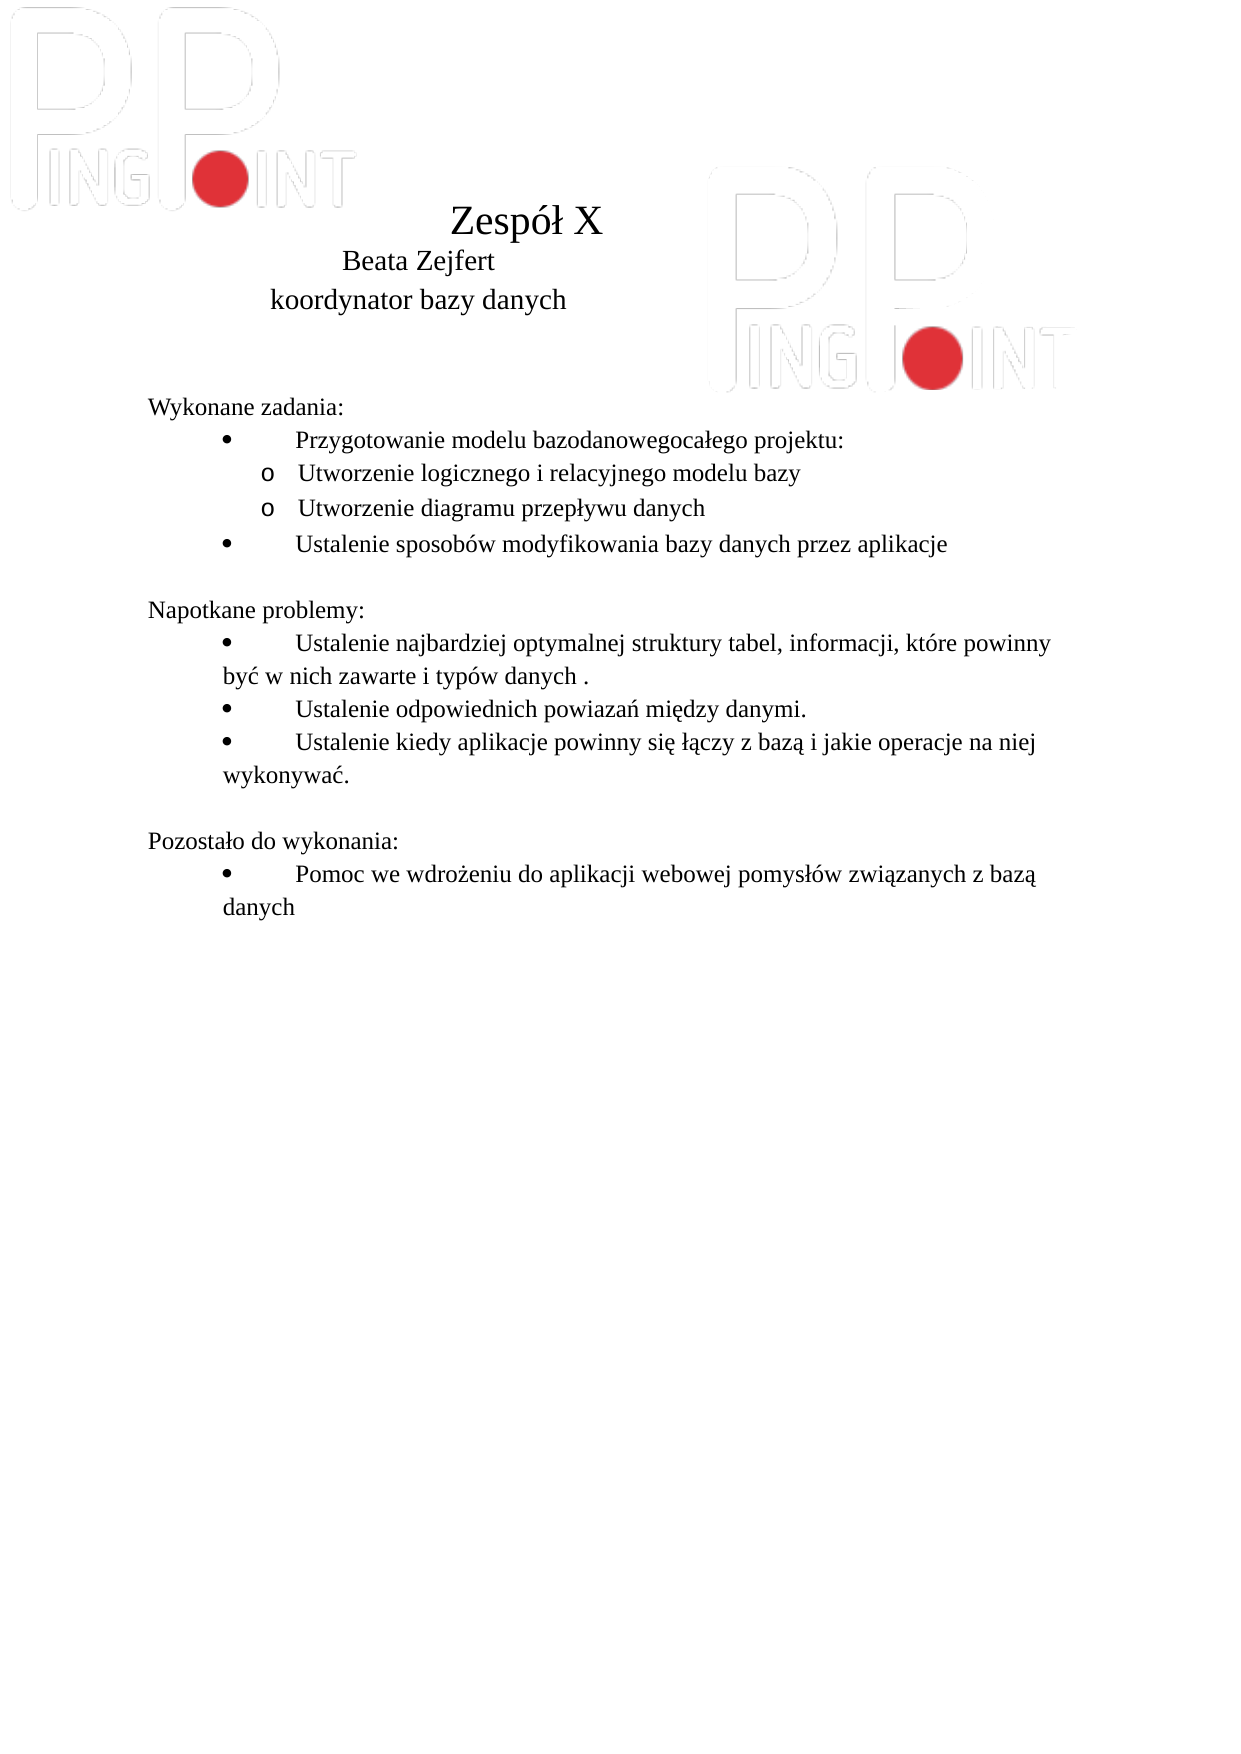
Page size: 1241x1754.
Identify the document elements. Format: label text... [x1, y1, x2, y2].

text [986, 196, 1093, 243]
text [894, 282, 1093, 316]
list Utworzenie logicznego i relacyjnego modelu bazy [260, 458, 1093, 489]
text Beata Zejfert [148, 243, 707, 277]
text Pozostało do wykonania: [148, 826, 1093, 855]
list Ustalenie sposobów modyfikowania bazy danych przez aplikacje [223, 529, 1093, 558]
list Utworzenie diagramu przepływu danych [260, 493, 1093, 524]
text Wykonane zadania: [148, 392, 1093, 421]
list Pomoc we wdrożeniu do aplikacji webowej pomysłów związanych z bazą danych [223, 859, 1093, 921]
list Przygotowanie modelu bazodanowegocałego projektu: [223, 425, 1093, 454]
list Ustalenie odpowiednich powiazań między danymi. [223, 694, 1093, 723]
list Ustalenie kiedy aplikacje powinny się łączy z bazą i jakie operacje na niej wykonywać. [223, 727, 1093, 789]
picture [0, 0, 364, 222]
text Napotkane problemy: [148, 595, 1093, 624]
text [987, 243, 1093, 277]
list Ustalenie najbardziej optymalnej struktury tabel, informacji, które powinny być w nich zawarte i typów danych . [223, 628, 1093, 690]
text Zespół X [148, 196, 707, 243]
text koordynator bazy danych [148, 282, 707, 316]
picture [707, 166, 1077, 393]
